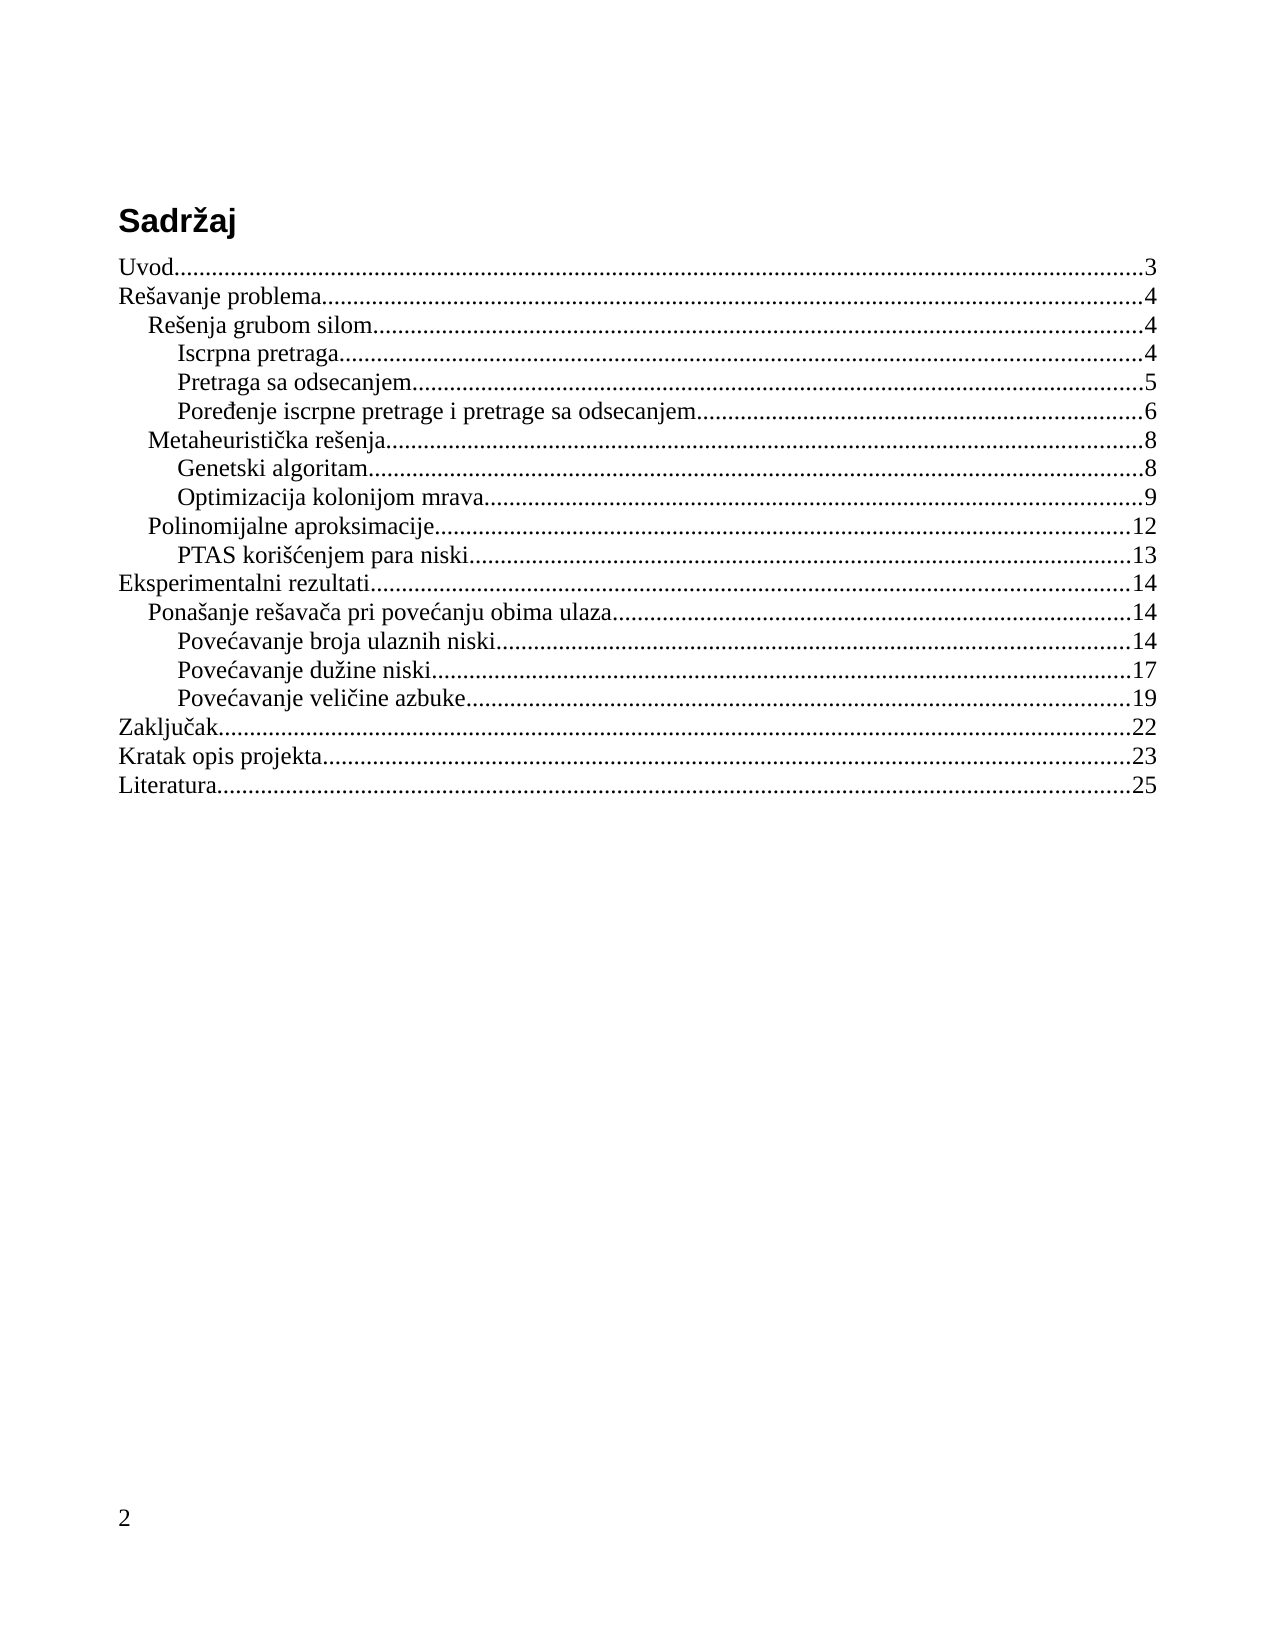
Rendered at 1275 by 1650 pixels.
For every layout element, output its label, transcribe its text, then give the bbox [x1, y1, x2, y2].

text Ponašanje rešavača pri povećanju obima ulaza 14 [148, 597, 1157, 626]
text Metaheuristička rešenja 8 [148, 425, 1157, 453]
text Zaključak 22 [118, 712, 1157, 741]
text Iscrpna pretraga 4 [177, 338, 1157, 367]
text Uvod 3 [118, 252, 1157, 281]
text Optimizacija kolonijom mrava 9 [177, 482, 1157, 511]
text Polinomijalne aproksimacije 12 [148, 511, 1157, 540]
text Literatura 25 [118, 770, 1157, 798]
text Povećavanje dužine niski 17 [177, 655, 1157, 683]
text Pretraga sa odsecanjem 5 [177, 367, 1157, 396]
subtitle Sadržaj [118, 201, 1157, 240]
text PTAS korišćenjem para niski 13 [177, 540, 1157, 568]
text Rešavanje problema 4 [118, 281, 1157, 310]
text Rešenja grubom silom 4 [148, 310, 1157, 338]
text Genetski algoritam 8 [177, 453, 1157, 482]
text Kratak opis projekta 23 [118, 741, 1157, 770]
text Poređenje iscrpne pretrage i pretrage sa odsecanjem 6 [177, 396, 1157, 425]
text Povećavanje veličine azbuke 19 [177, 683, 1157, 712]
text Povećavanje broja ulaznih niski 14 [177, 626, 1157, 655]
text Eksperimentalni rezultati 14 [118, 568, 1157, 597]
